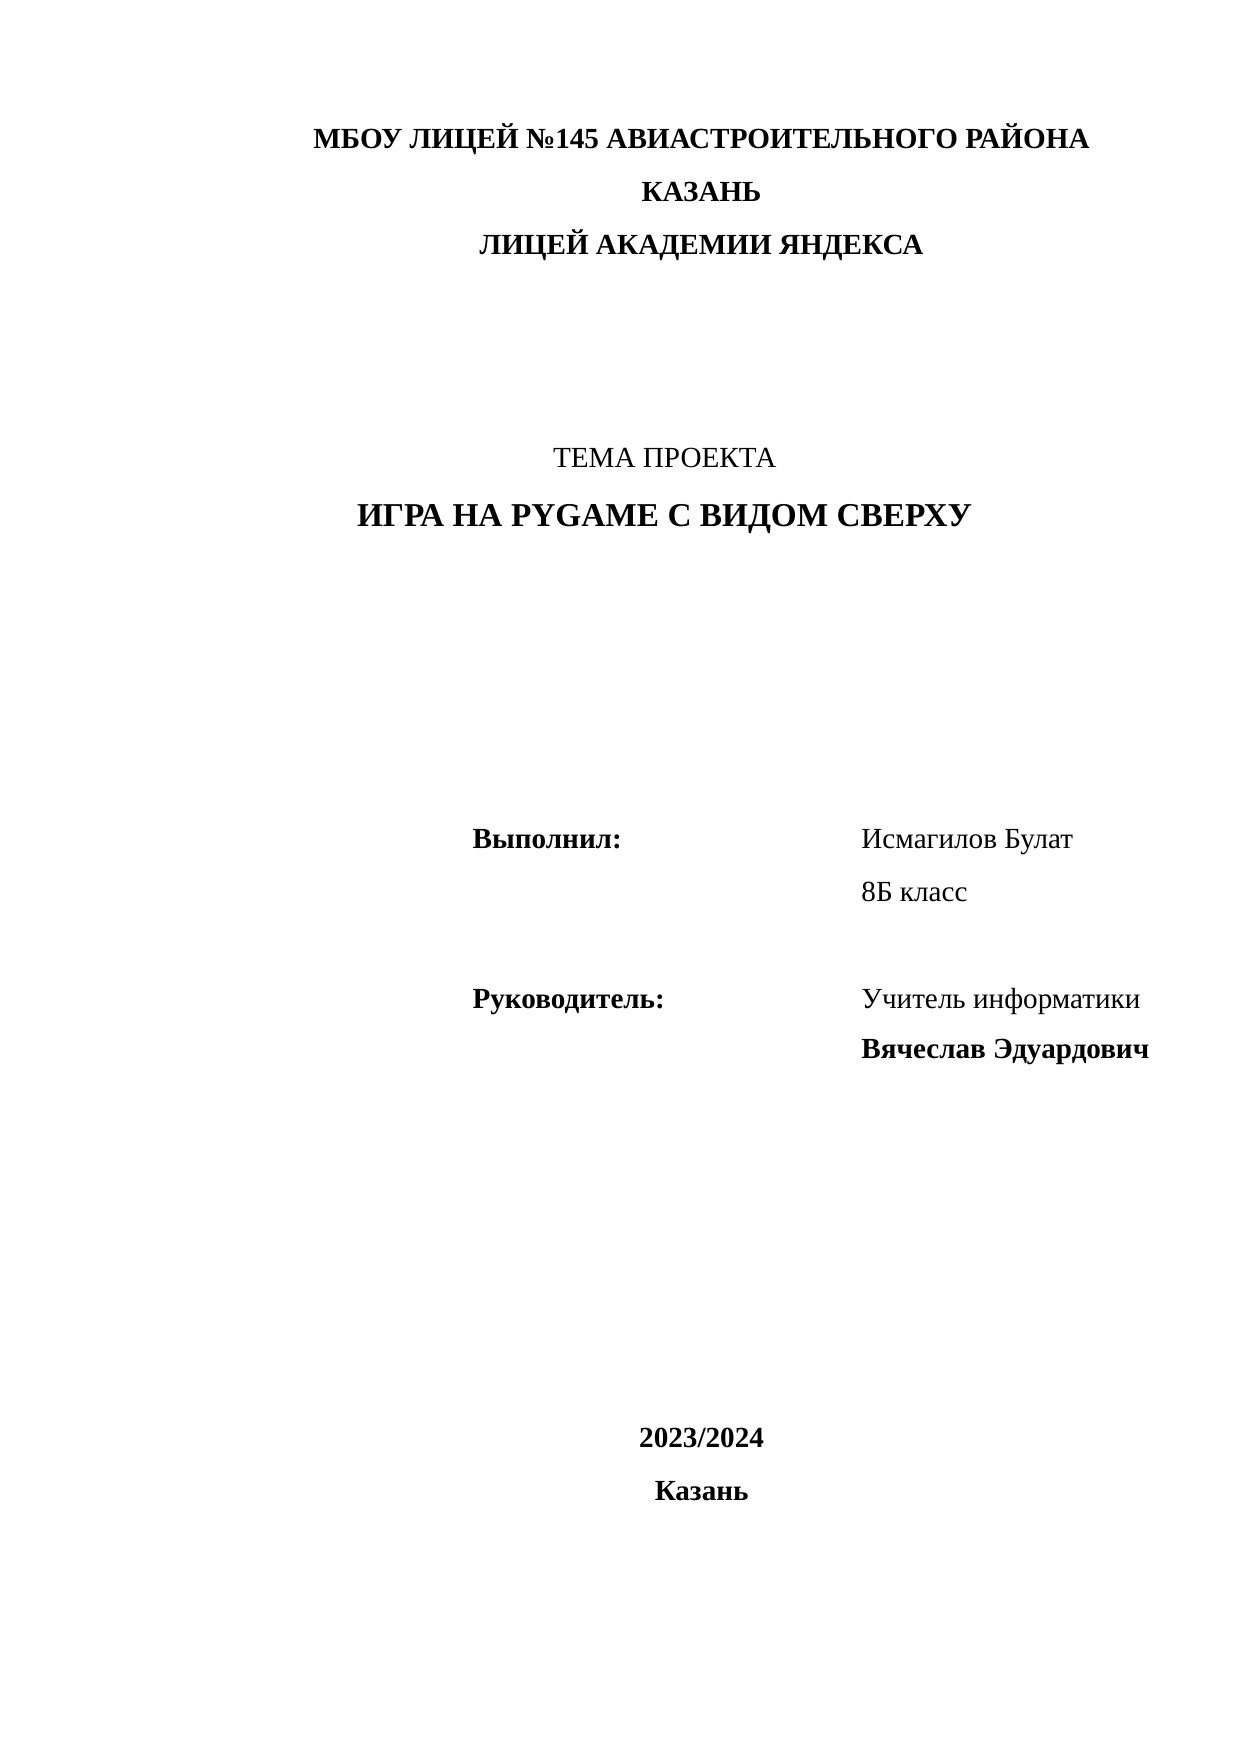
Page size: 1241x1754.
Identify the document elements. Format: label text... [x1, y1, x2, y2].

table_cell [166, 1098, 850, 1151]
text 2023/2024 [177, 1420, 1152, 1454]
text МБОУ ЛИЦЕЙ №145 АВИАСТРОИТЕЛЬНОГО РАЙОНА [177, 121, 1152, 154]
table_cell [850, 1098, 1182, 1151]
text КАЗАНЬ [177, 174, 1152, 208]
text Лицей Академии Яндекса [177, 227, 1152, 261]
table_header Выполнил: [166, 819, 850, 978]
subtitle Игра на PyGame с видом сверху [177, 495, 1152, 533]
text ТЕМА ПРОЕКТА [177, 440, 1152, 474]
table_header Исмагилов Булат 8Б класс [850, 819, 1182, 978]
table_cell Учитель информатики Вячеслав Эдуардович [850, 978, 1182, 1098]
table_cell Руководитель: [166, 978, 850, 1098]
text Казань [177, 1473, 1152, 1507]
